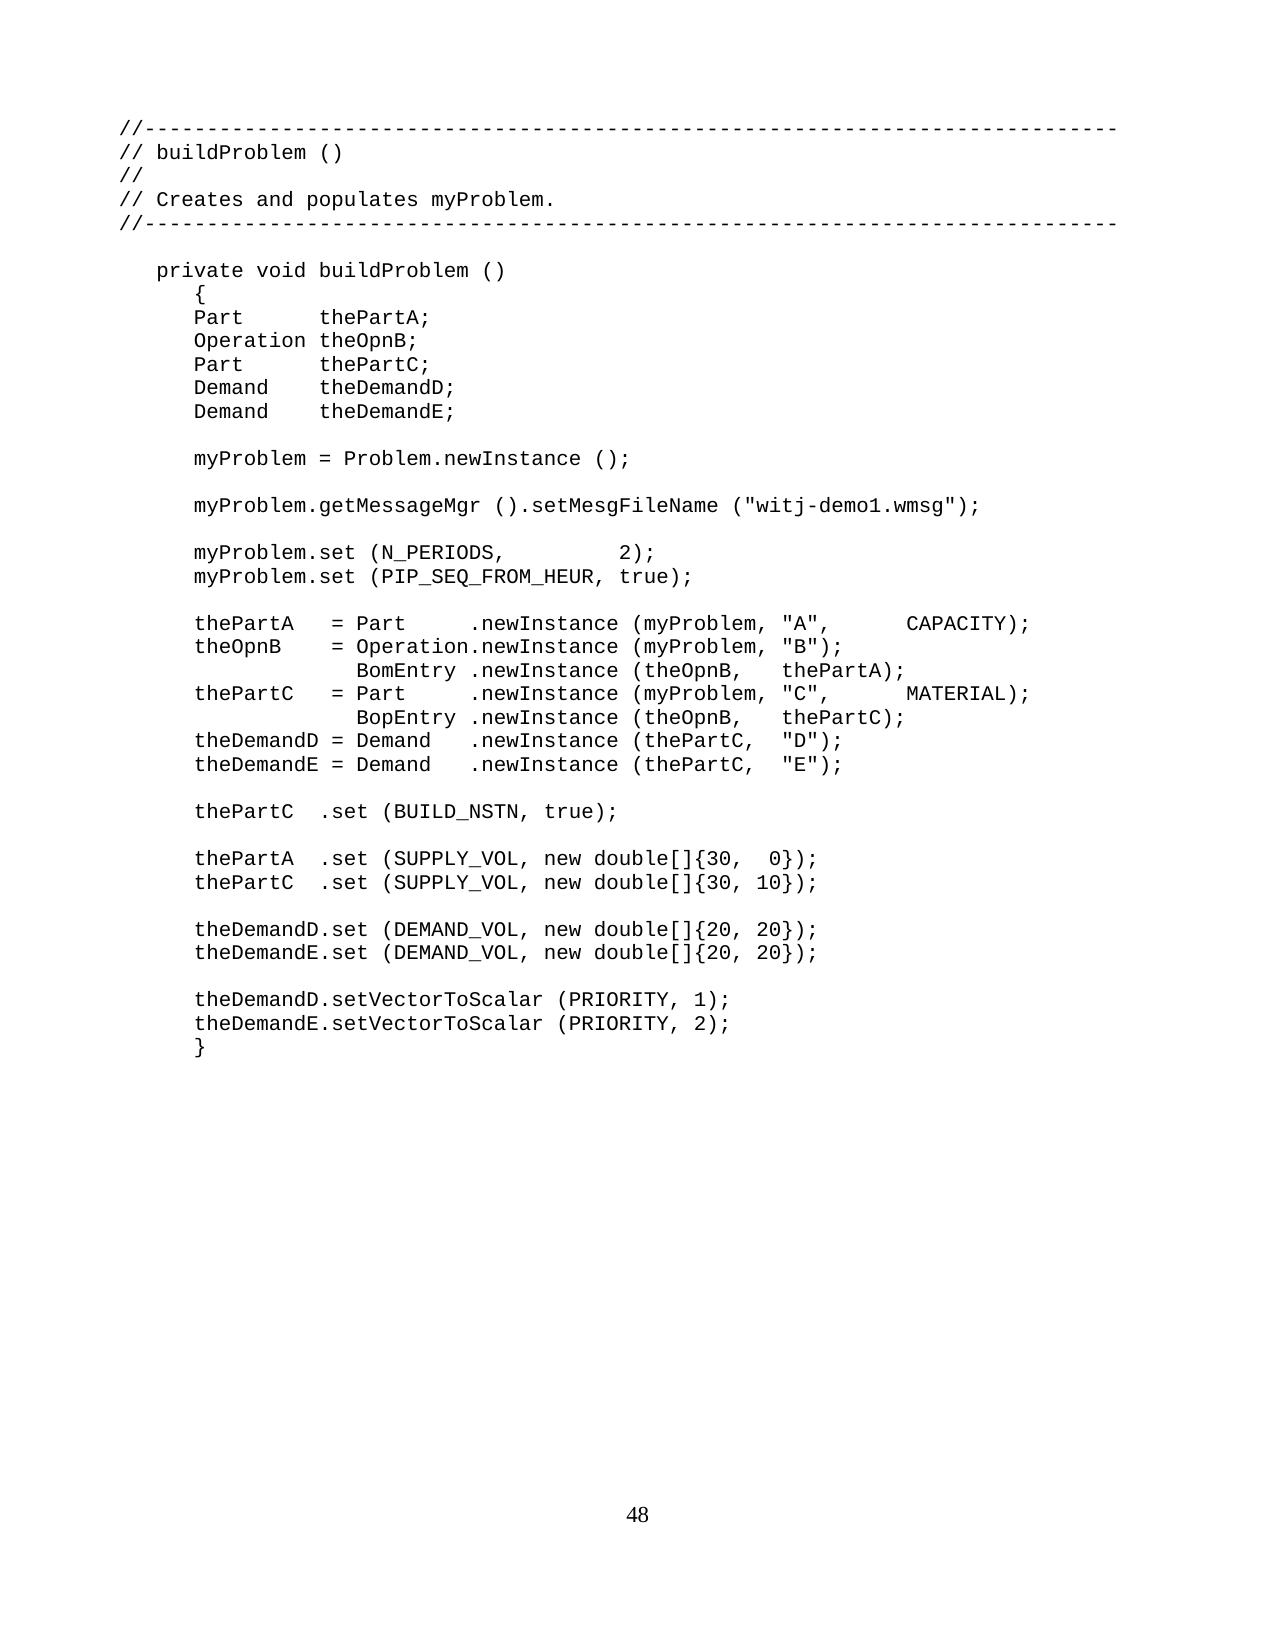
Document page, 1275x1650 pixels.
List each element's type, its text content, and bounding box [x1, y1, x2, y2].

text Demand theDemandD; [118, 377, 1156, 401]
text thePartC = Part .newInstance (myProblem, "C", MATERIAL); [118, 683, 1156, 707]
text { [118, 283, 1156, 307]
text myProblem.set (N_PERIODS, 2); [118, 542, 1156, 566]
text } [118, 1037, 1156, 1060]
text theDemandD.set (DEMAND_VOL, new double[]{20, 20}); [118, 919, 1156, 942]
text Demand theDemandE; [118, 401, 1156, 424]
text // Creates and populates myProblem. [118, 189, 1156, 213]
text // [118, 166, 1156, 189]
text theDemandD = Demand .newInstance (thePartC, "D"); [118, 731, 1156, 754]
text Part thePartA; [118, 307, 1156, 330]
text //------------------------------------------------------------------------------ [118, 213, 1156, 236]
text BomEntry .newInstance (theOpnB, thePartA); [118, 660, 1156, 683]
text thePartA = Part .newInstance (myProblem, "A", CAPACITY); [118, 613, 1156, 636]
text thePartC .set (SUPPLY_VOL, new double[]{30, 10}); [118, 872, 1156, 895]
text theDemandE.set (DEMAND_VOL, new double[]{20, 20}); [118, 942, 1156, 966]
text //------------------------------------------------------------------------------ [118, 118, 1156, 142]
text thePartA .set (SUPPLY_VOL, new double[]{30, 0}); [118, 848, 1156, 872]
text theDemandE.setVectorToScalar (PRIORITY, 2); [118, 1013, 1156, 1037]
text theOpnB = Operation.newInstance (myProblem, "B"); [118, 636, 1156, 660]
text myProblem = Problem.newInstance (); [118, 448, 1156, 472]
text myProblem.set (PIP_SEQ_FROM_HEUR, true); [118, 566, 1156, 589]
text Part thePartC; [118, 354, 1156, 377]
text theDemandD.setVectorToScalar (PRIORITY, 1); [118, 989, 1156, 1013]
text private void buildProblem () [118, 260, 1156, 283]
text Operation theOpnB; [118, 330, 1156, 354]
text // buildProblem () [118, 142, 1156, 166]
text theDemandE = Demand .newInstance (thePartC, "E"); [118, 754, 1156, 778]
text thePartC .set (BUILD_NSTN, true); [118, 801, 1156, 825]
text myProblem.getMessageMgr ().setMesgFileName ("witj-demo1.wmsg"); [118, 495, 1156, 519]
text BopEntry .newInstance (theOpnB, thePartC); [118, 707, 1156, 731]
